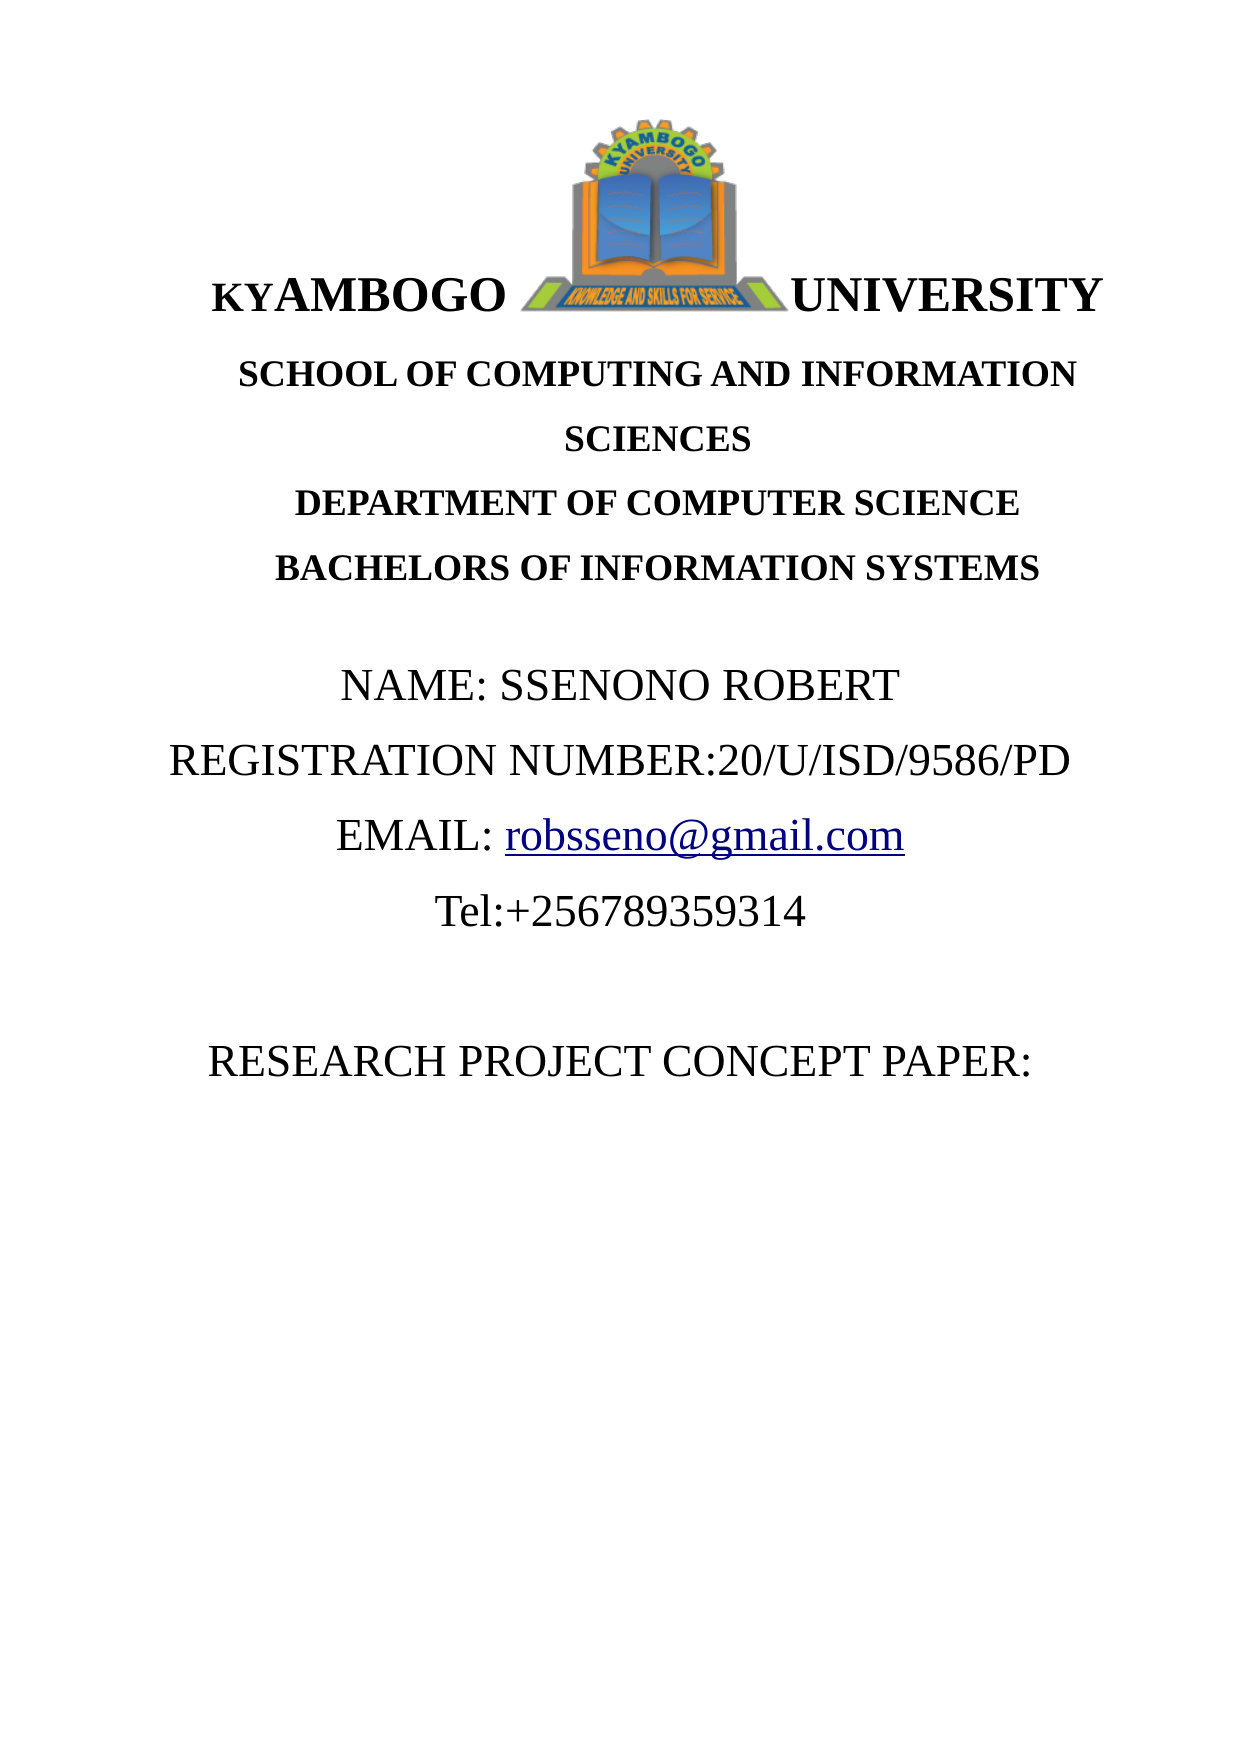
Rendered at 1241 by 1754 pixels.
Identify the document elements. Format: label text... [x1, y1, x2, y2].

list DEPARTMENT OF COMPUTER SCIENCE [164, 481, 1122, 524]
text REGISTRATION NUMBER:20/U/ISD/9586/PD [118, 733, 1122, 786]
text NAME: SSENONO ROBERT [118, 658, 1122, 711]
list KYAMBOGO UNIVERSITY [164, 118, 1122, 323]
text RESEARCH PROJECT CONCEPT PAPER: [118, 1033, 1122, 1086]
list BACHELORS OF INFORMATION SYSTEMS [164, 546, 1122, 589]
list SCHOOL OF COMPUTING AND INFORMATION SCIENCES [164, 351, 1122, 459]
picture [519, 118, 790, 312]
text Tel:+256789359314 [118, 883, 1122, 936]
text EMAIL: robsseno@gmail.com [118, 808, 1122, 861]
